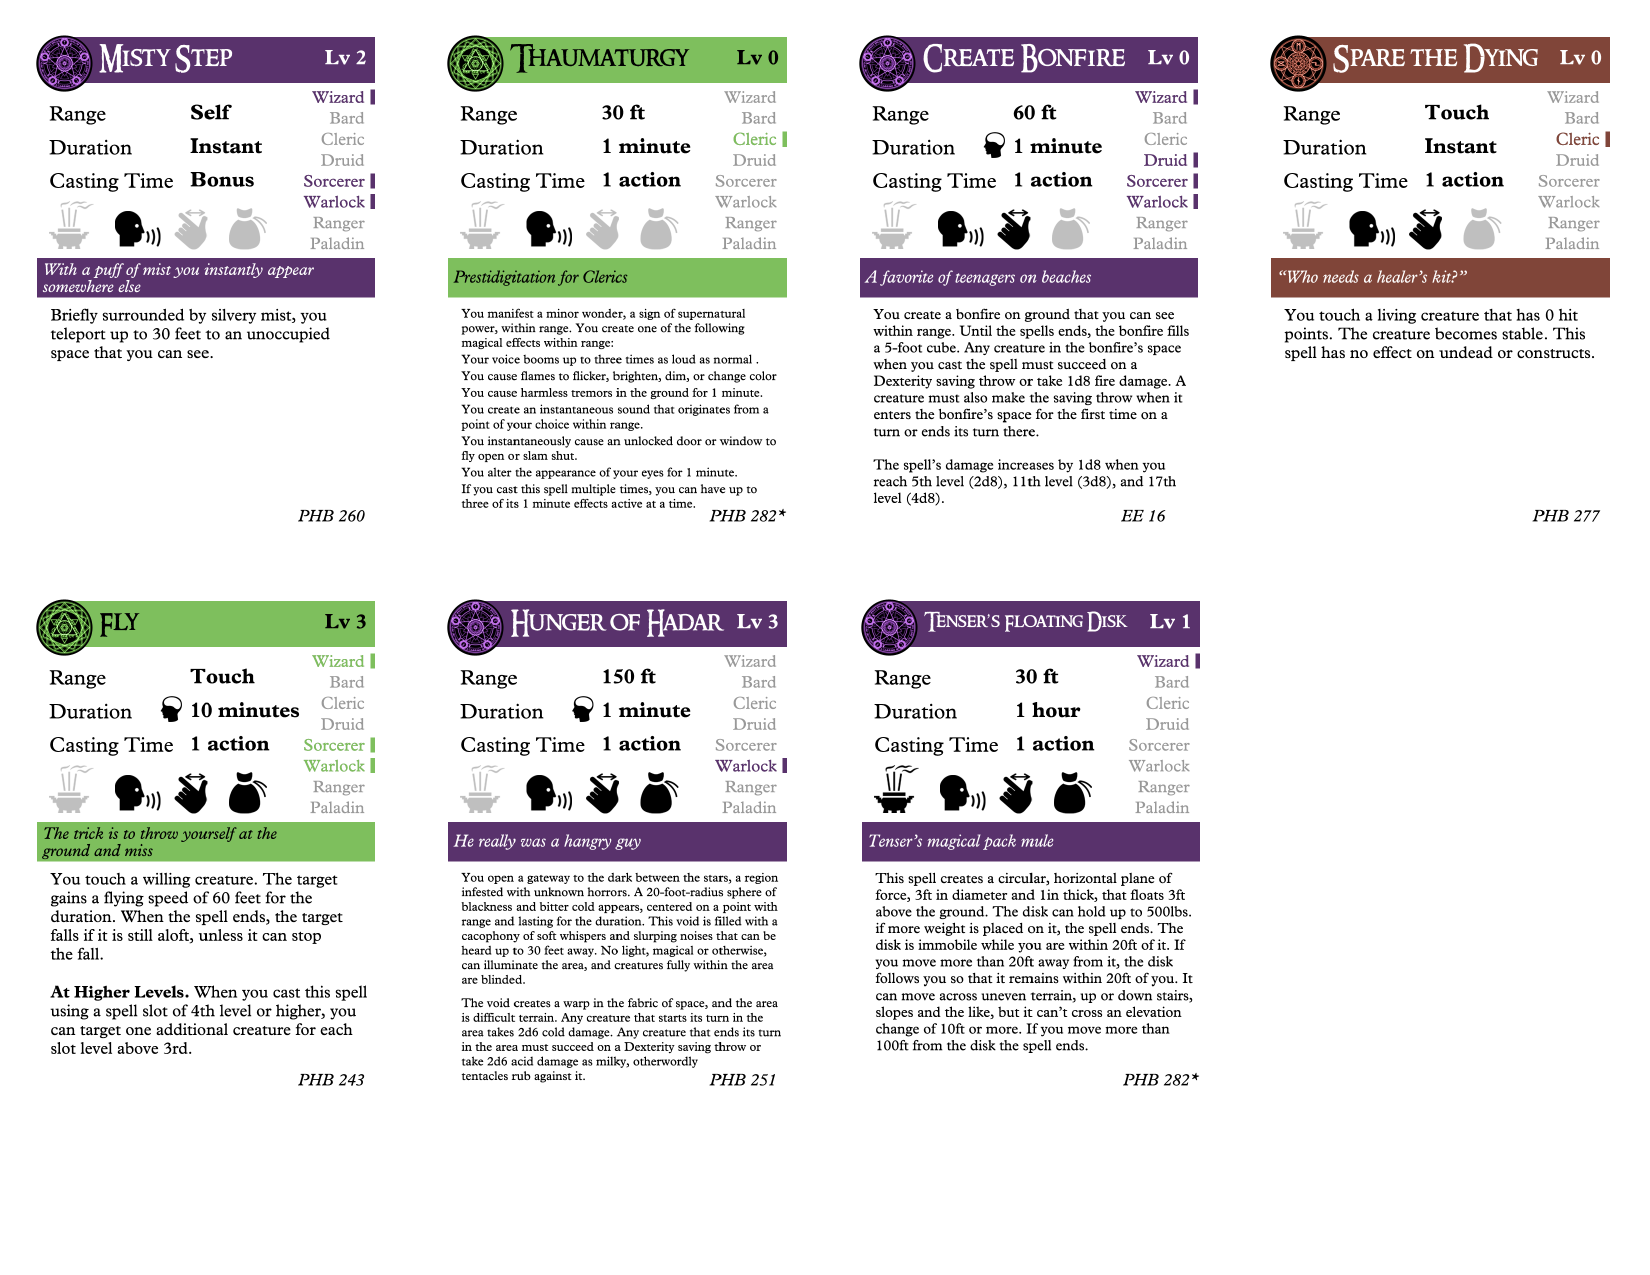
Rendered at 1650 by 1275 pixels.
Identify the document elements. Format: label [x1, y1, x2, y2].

picture [0, 0, 1647, 562]
picture [825, 563, 1237, 1126]
picture [0, 563, 824, 1126]
